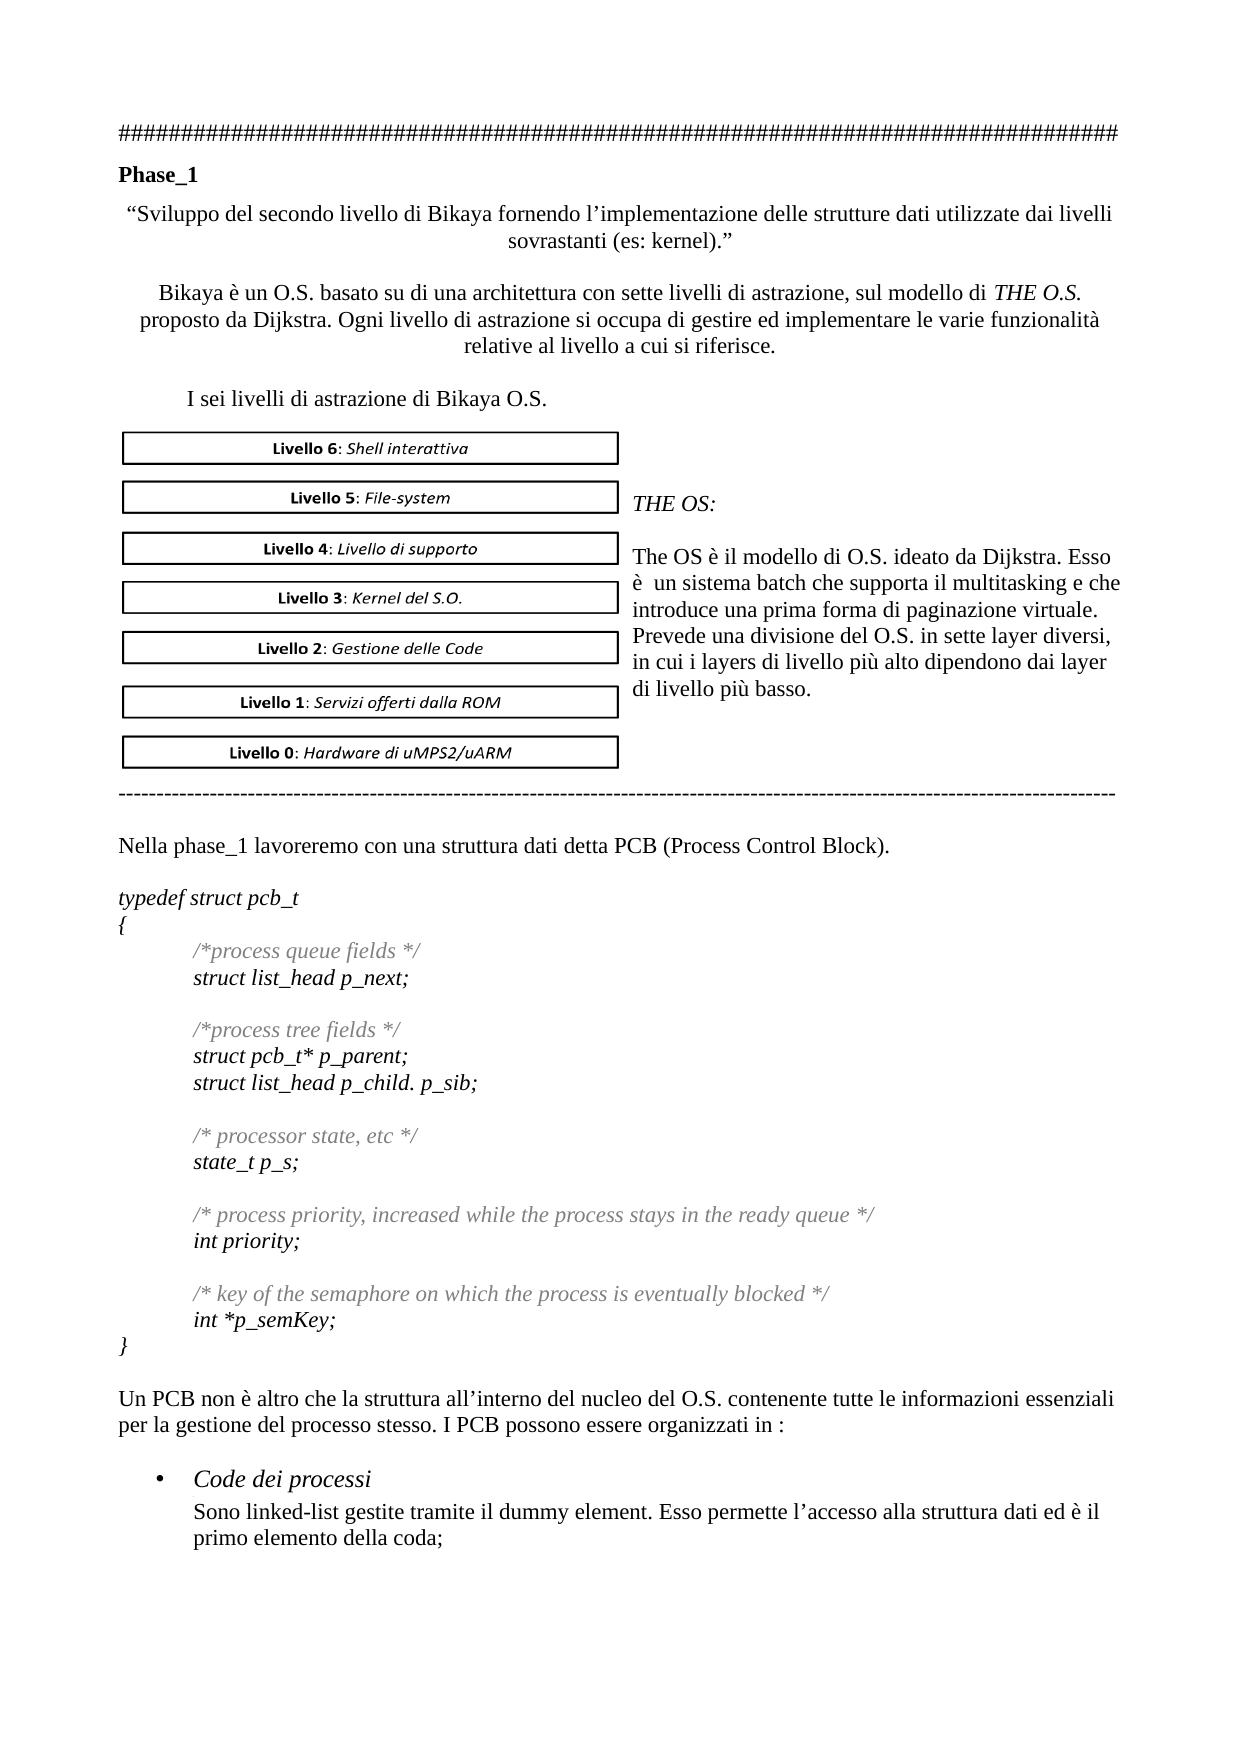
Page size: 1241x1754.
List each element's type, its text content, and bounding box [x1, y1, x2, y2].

list Code dei processi [156, 1464, 1122, 1493]
text struct pcb_t* p_parent; [118, 1043, 1122, 1069]
list Sono linked-list gestite tramite il dummy element. Esso permette l’accesso alla struttura dati ed è il primo elemento della coda; [156, 1498, 1122, 1551]
text { [118, 911, 1122, 937]
text THE OS: [583, 490, 1122, 517]
text /* process priority, increased while the process stays in the ready queue */ [118, 1201, 1122, 1227]
text /*process tree fields */ [118, 1016, 1122, 1043]
text ################################################################################ [118, 118, 1122, 147]
text [118, 490, 134, 517]
subtitle Phase_1 [118, 161, 1122, 188]
text int priority; [118, 1227, 1122, 1253]
text Nella phase_1 lavoreremo con una struttura dati detta PCB (Process Control Block). [118, 832, 1122, 858]
text /* key of the semaphore on which the process is eventually blocked */ [118, 1280, 1122, 1306]
text struct list_head p_next; [118, 963, 1122, 990]
text ----------------------------------------------------------------------------------------------------------------------------------- [118, 701, 1122, 805]
text int *p_semKey; [118, 1306, 1122, 1332]
list . [156, 1493, 1122, 1498]
text Bikaya è un O.S. basato su di una architettura con sette livelli di astrazione, sul modello di THE O.S. proposto da Dijkstra. Ogni livello di astrazione si occupa di gestire ed implementare le varie funzionalità relative al livello a cui si riferisce. [118, 279, 1122, 358]
text “Sviluppo del secondo livello di Bikaya fornendo l’implementazione delle strutture dati utilizzate dai livelli sovrastanti (es: kernel).” [118, 200, 1122, 253]
picture [134, 422, 583, 779]
text state_t p_s; [118, 1148, 1122, 1174]
text } [118, 1332, 1122, 1359]
text typedef struct pcb_t [118, 884, 1122, 911]
text /* processor state, etc */ [118, 1122, 1122, 1148]
text Un PCB non è altro che la struttura all’interno del nucleo del O.S. contenente tutte le informazioni essenziali per la gestione del processo stesso. I PCB possono essere organizzati in : [118, 1385, 1122, 1438]
text I sei livelli di astrazione di Bikaya O.S. [118, 385, 1122, 411]
text struct list_head p_child. p_sib; [118, 1069, 1122, 1095]
text /*process queue fields */ [118, 937, 1122, 963]
text The OS è il modello di O.S. ideato da Dijkstra. Esso è un sistema batch che supporta il multitasking e che introduce una prima forma di paginazione virtuale. Prevede una divisione del O.S. in sette layer diversi, in cui i layers di livello più alto dipendono dai layer di livello più basso. [583, 543, 1122, 701]
